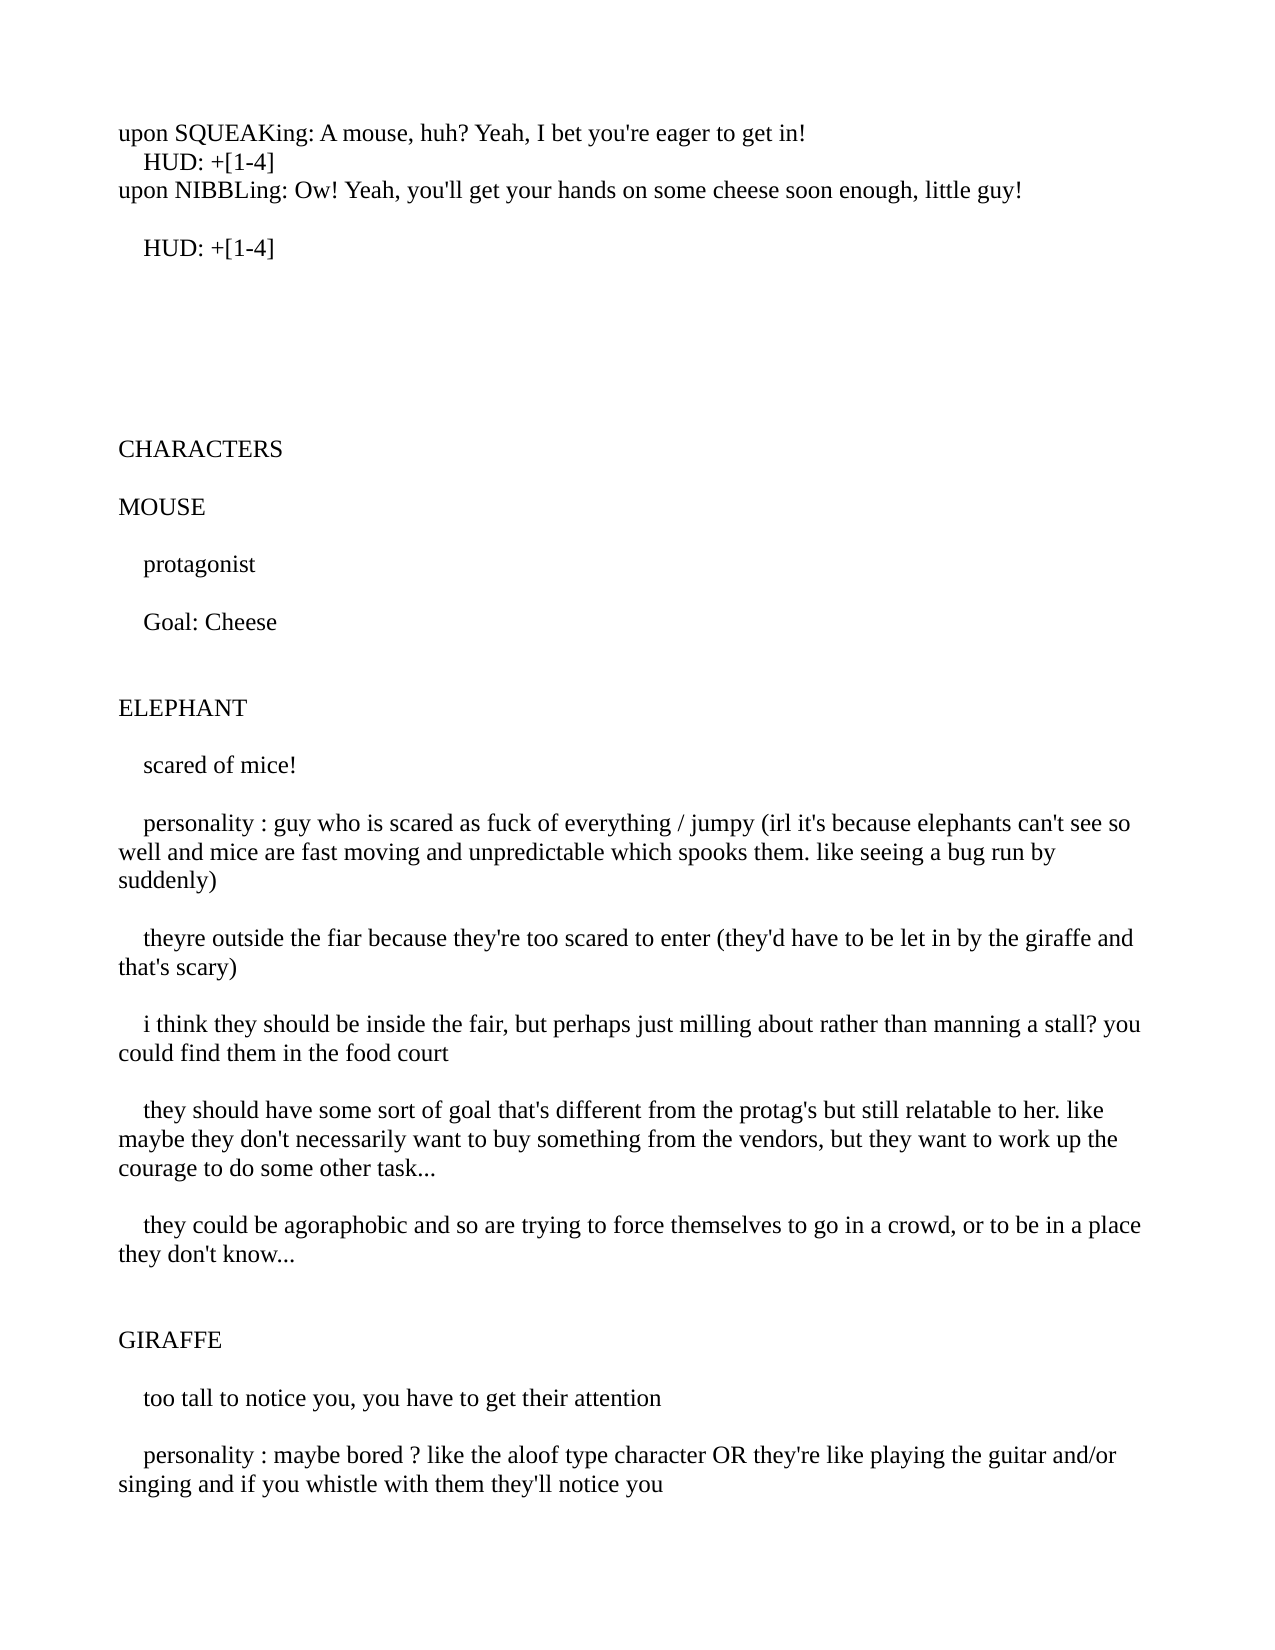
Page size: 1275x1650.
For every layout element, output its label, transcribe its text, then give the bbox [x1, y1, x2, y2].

text HUD: +[1-4] [118, 147, 1157, 176]
text protagonist [118, 549, 1157, 578]
text CHARACTERS [118, 434, 1157, 463]
text Goal: Cheese [118, 607, 1157, 636]
text i think they should be inside the fair, but perhaps just milling about rather than manning a stall? you could find them in the food court [118, 1009, 1157, 1067]
text MOUSE [118, 492, 1157, 521]
text too tall to notice you, you have to get their attention [118, 1383, 1157, 1412]
text HUD: +[1-4] [118, 233, 1157, 262]
text upon SQUEAKing: A mouse, huh? Yeah, I bet you're eager to get in! [118, 118, 1157, 147]
text upon NIBBLing: Ow! Yeah, you'll get your hands on some cheese soon enough, little guy! [118, 176, 1157, 204]
text they should have some sort of goal that's different from the protag's but still relatable to her. like maybe they don't necessarily want to buy something from the vendors, but they want to work up the courage to do some other task... [118, 1096, 1157, 1182]
text ELEPHANT [118, 693, 1157, 722]
text scared of mice! [118, 751, 1157, 779]
text theyre outside the fiar because they're too scared to enter (they'd have to be let in by the giraffe and that's scary) [118, 923, 1157, 981]
text personality : maybe bored ? like the aloof type character OR they're like playing the guitar and/or singing and if you whistle with them they'll notice you [118, 1441, 1157, 1498]
text they could be agoraphobic and so are trying to force themselves to go in a crowd, or to be in a place they don't know... [118, 1211, 1157, 1268]
text GIRAFFE [118, 1326, 1157, 1354]
text personality : guy who is scared as fuck of everything / jumpy (irl it's because elephants can't see so well and mice are fast moving and unpredictable which spooks them. like seeing a bug run by suddenly) [118, 808, 1157, 894]
